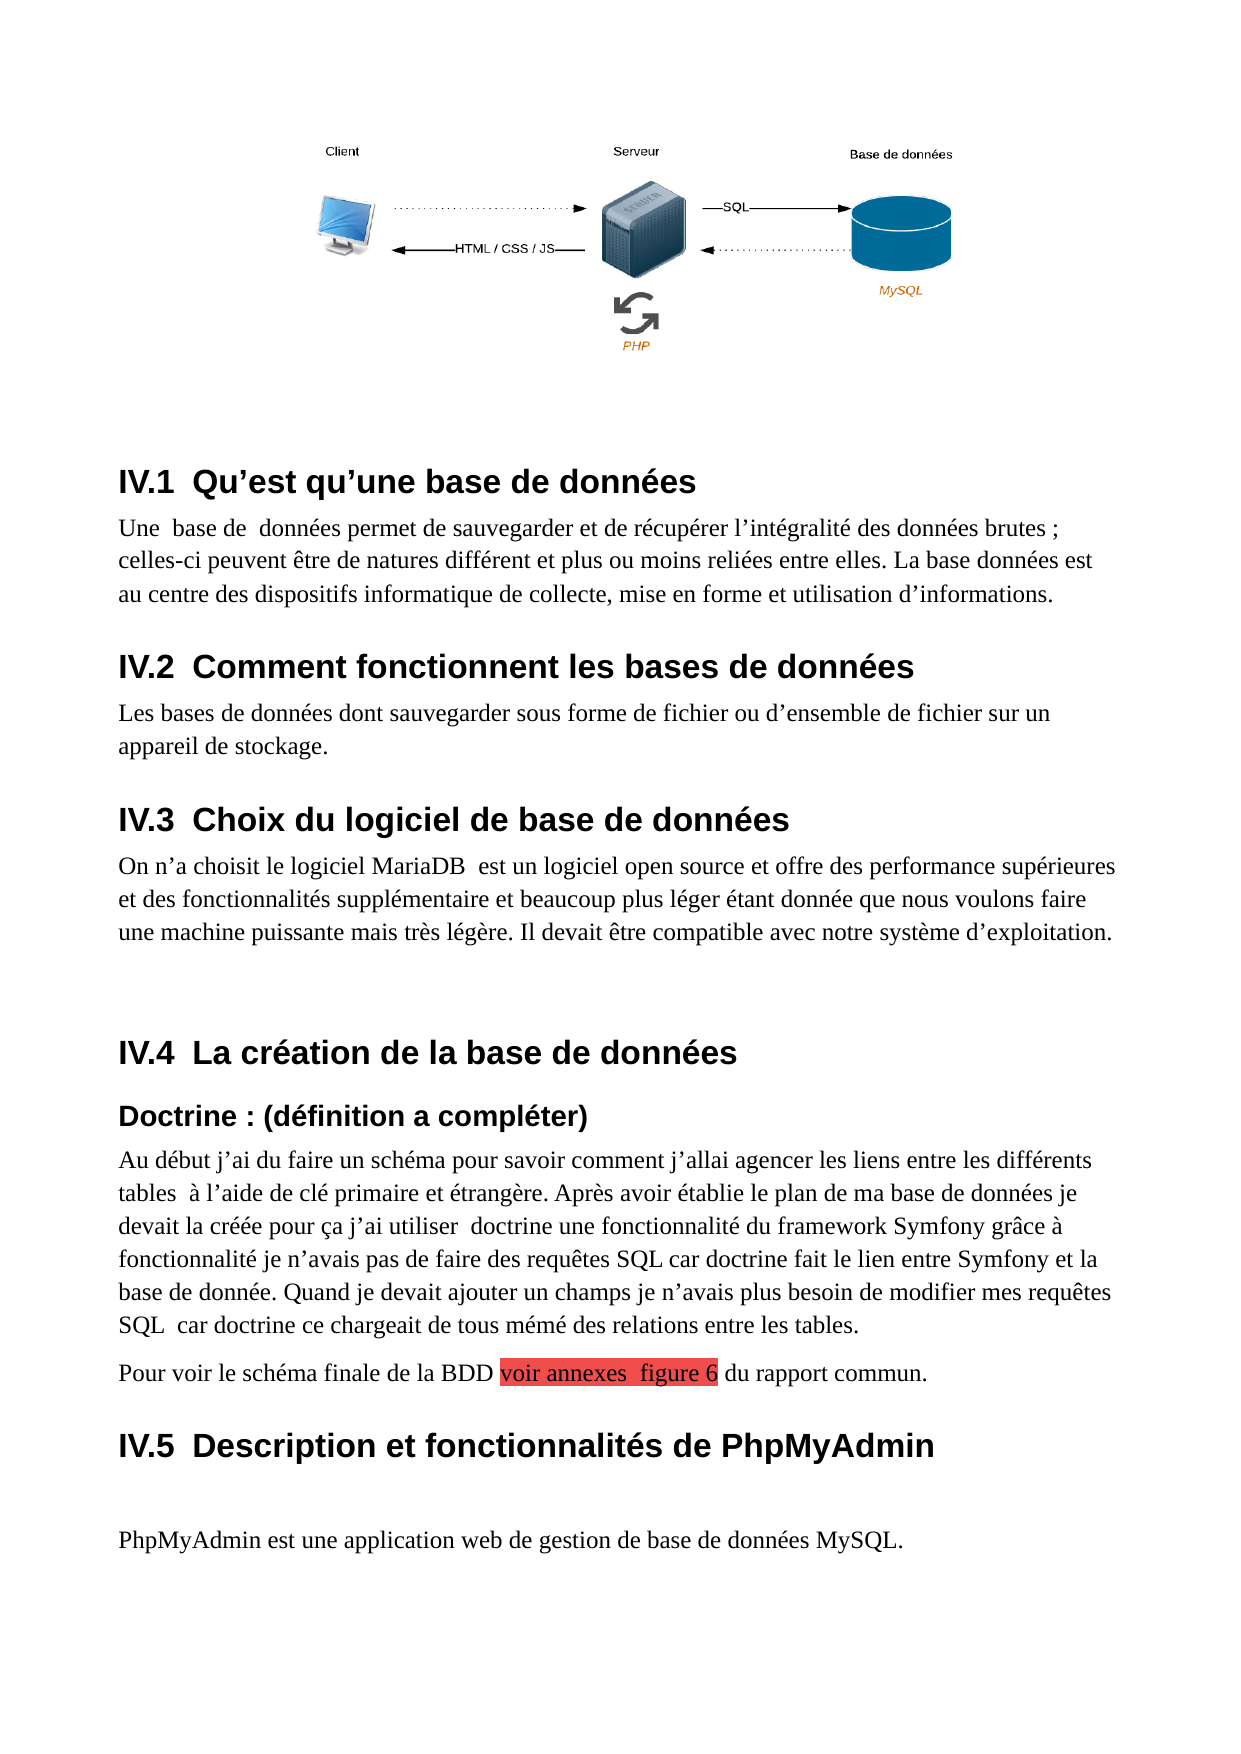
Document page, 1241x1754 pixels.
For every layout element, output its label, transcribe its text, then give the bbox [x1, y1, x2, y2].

text On n’a choisit le logiciel MariaDB est un logiciel open source et offre des performance supérieures et des fonctionnalités supplémentaire et beaucoup plus léger étant donnée que nous voulons faire une machine puissante mais très légère. Il devait être compatible avec notre système d’exploitation. [118, 851, 1122, 946]
subtitle Comment fonctionnent les bases de données [118, 647, 1122, 686]
subtitle Doctrine : (définition a compléter) [118, 1099, 1122, 1132]
picture [283, 111, 988, 389]
subtitle Choix du logiciel de base de données [118, 800, 1122, 838]
subtitle Qu’est qu’une base de données [118, 461, 1122, 500]
subtitle Description et fonctionnalités de PhpMyAdmin [118, 1426, 1122, 1465]
text Pour voir le schéma finale de la BDD voir annexes figure 6 du rapport commun. [118, 1358, 1122, 1386]
text Au début j’ai du faire un schéma pour savoir comment j’allai agencer les liens entre les différents tables à l’aide de clé primaire et étrangère. Après avoir établie le plan de ma base de données je devait la créée pour ça j’ai utiliser doctrine une fonctionnalité du framework Symfony grâce à fonctionnalité je n’avais pas de faire des requêtes SQL car doctrine fait le lien entre Symfony et la base de donnée. Quand je devait ajouter un champs je n’avais plus besoin de modifier mes requêtes SQL car doctrine ce chargeait de tous mémé des relations entre les tables. [118, 1145, 1122, 1339]
subtitle La création de la base de données [118, 1033, 1122, 1072]
text PhpMyAdmin est une application web de gestion de base de données MySQL. [118, 1525, 1122, 1553]
text Les bases de données dont sauvegarder sous forme de fichier ou d’ensemble de fichier sur un appareil de stockage. [118, 698, 1122, 760]
text Une base de données permet de sauvegarder et de récupérer l’intégralité des données brutes ; celles-ci peuvent être de natures différent et plus ou moins reliées entre elles. La base données est au centre des dispositifs informatique de collecte, mise en forme et utilisation d’informations. [118, 513, 1122, 607]
